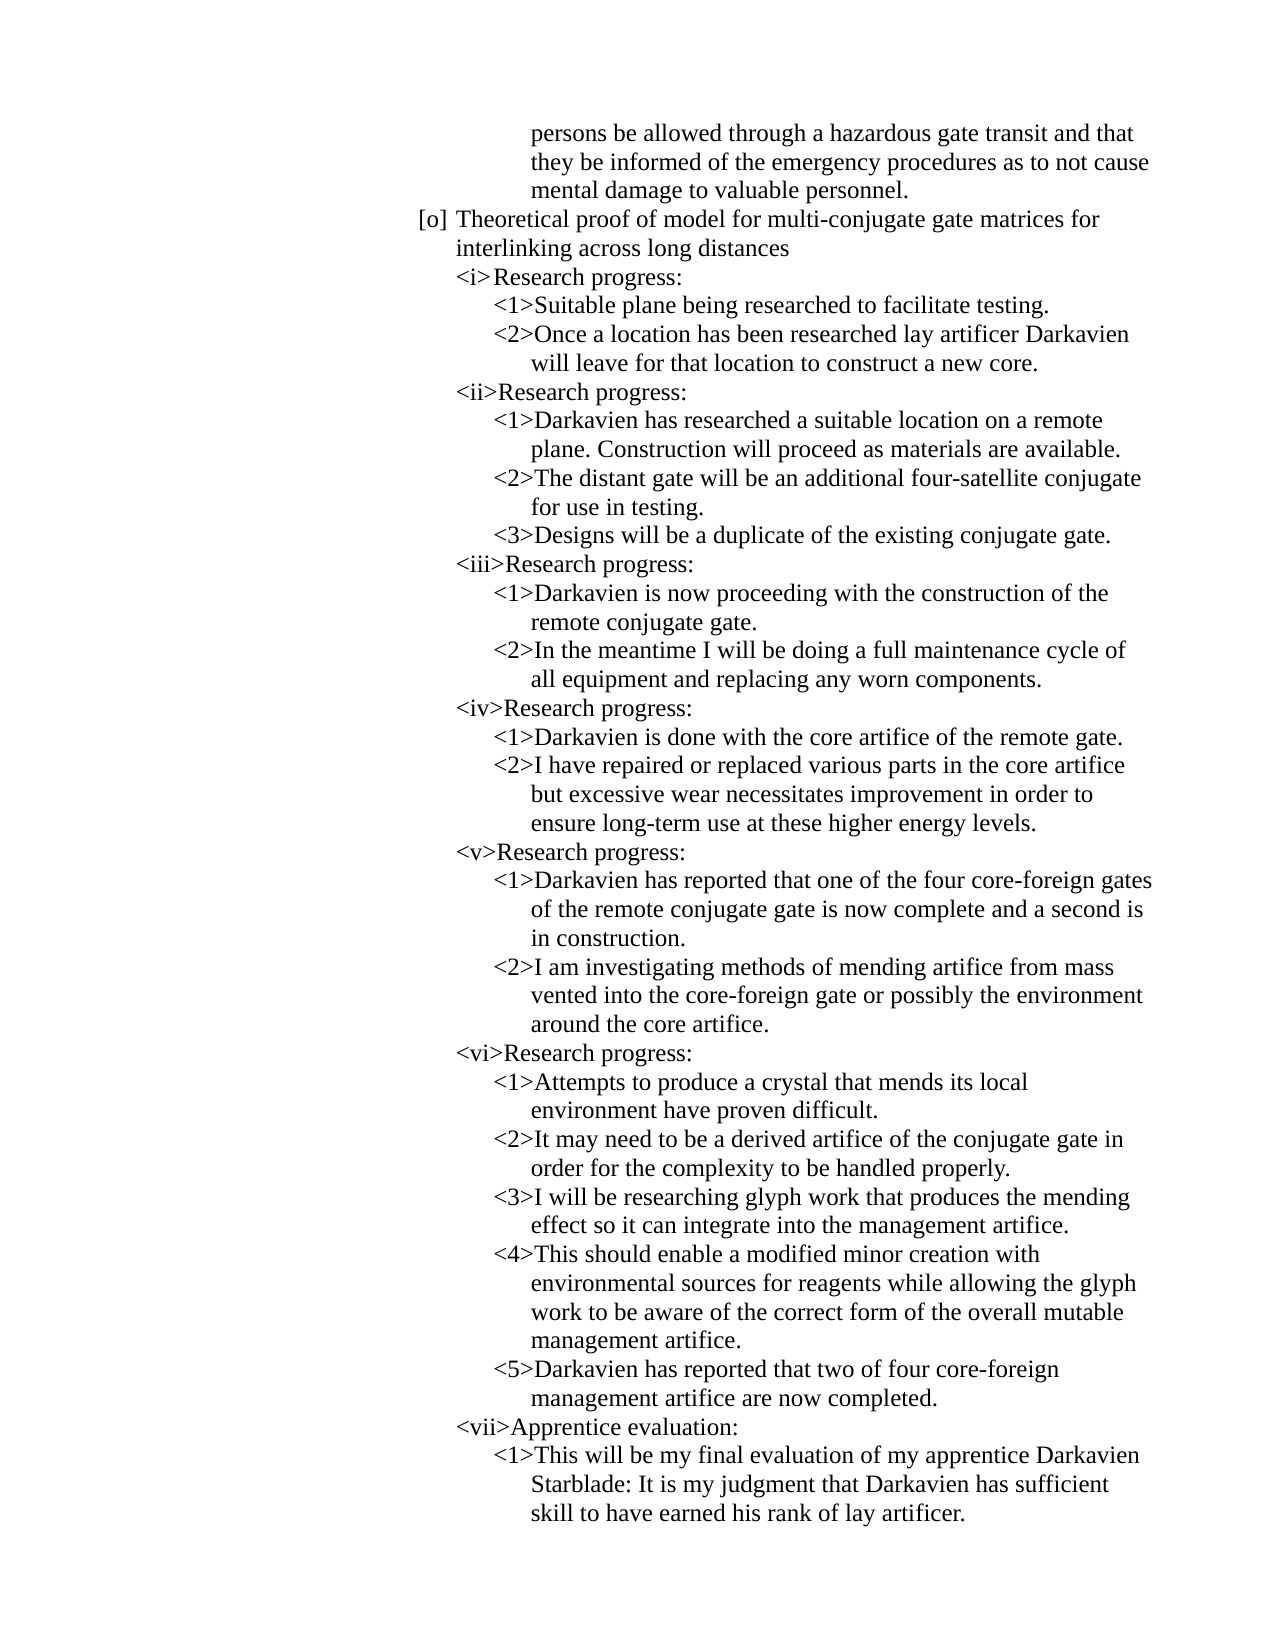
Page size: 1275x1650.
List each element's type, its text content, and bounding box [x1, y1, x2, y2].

list persons be allowed through a hazardous gate transit and that they be informed of the emergency procedures as to not cause mental damage to valuable personnel. [493, 118, 1157, 204]
list Research progress: [456, 1038, 1157, 1067]
list I am investigating methods of mending artifice from mass vented into the core-foreign gate or possibly the environment around the core artifice. [493, 952, 1157, 1038]
list Suitable plane being researched to facilitate testing. [493, 291, 1157, 319]
list Theoretical proof of model for multi-conjugate gate matrices for interlinking across long distances [418, 204, 1157, 262]
list Darkavien has researched a suitable location on a remote plane. Construction will proceed as materials are available. [493, 406, 1157, 463]
list The distant gate will be an additional four-satellite conjugate for use in testing. [493, 463, 1157, 521]
list Darkavien is done with the core artifice of the remote gate. [493, 722, 1157, 751]
list In the meantime I will be doing a full maintenance cycle of all equipment and replacing any worn components. [493, 636, 1157, 693]
list Attempts to produce a crystal that mends its local environment have proven difficult. [493, 1067, 1157, 1124]
list Darkavien has reported that one of the four core-foreign gates of the remote conjugate gate is now complete and a second is in construction. [493, 866, 1157, 952]
list Research progress: [456, 262, 1157, 291]
list Darkavien is now proceeding with the construction of the remote conjugate gate. [493, 578, 1157, 636]
list I have repaired or replaced various parts in the core artifice but excessive wear necessitates improvement in order to ensure long-term use at these higher energy levels. [493, 751, 1157, 837]
list It may need to be a derived artifice of the conjugate gate in order for the complexity to be handled properly. [493, 1124, 1157, 1182]
list I will be researching glyph work that produces the mending effect so it can integrate into the management artifice. [493, 1182, 1157, 1239]
list Once a location has been researched lay artificer Darkavien will leave for that location to construct a new core. [493, 319, 1157, 377]
list Research progress: [456, 693, 1157, 722]
list Darkavien has reported that two of four core-foreign management artifice are now completed. [493, 1354, 1157, 1412]
list Research progress: [456, 549, 1157, 578]
list This will be my final evaluation of my apprentice Darkavien Starblade: It is my judgment that Darkavien has sufficient skill to have earned his rank of lay artificer. [493, 1441, 1157, 1527]
list Apprentice evaluation: [456, 1412, 1157, 1441]
list Research progress: [456, 837, 1157, 866]
list Designs will be a duplicate of the existing conjugate gate. [493, 521, 1157, 549]
list This should enable a modified minor creation with environmental sources for reagents while allowing the glyph work to be aware of the correct form of the overall mutable management artifice. [493, 1239, 1157, 1354]
list Research progress: [456, 377, 1157, 406]
